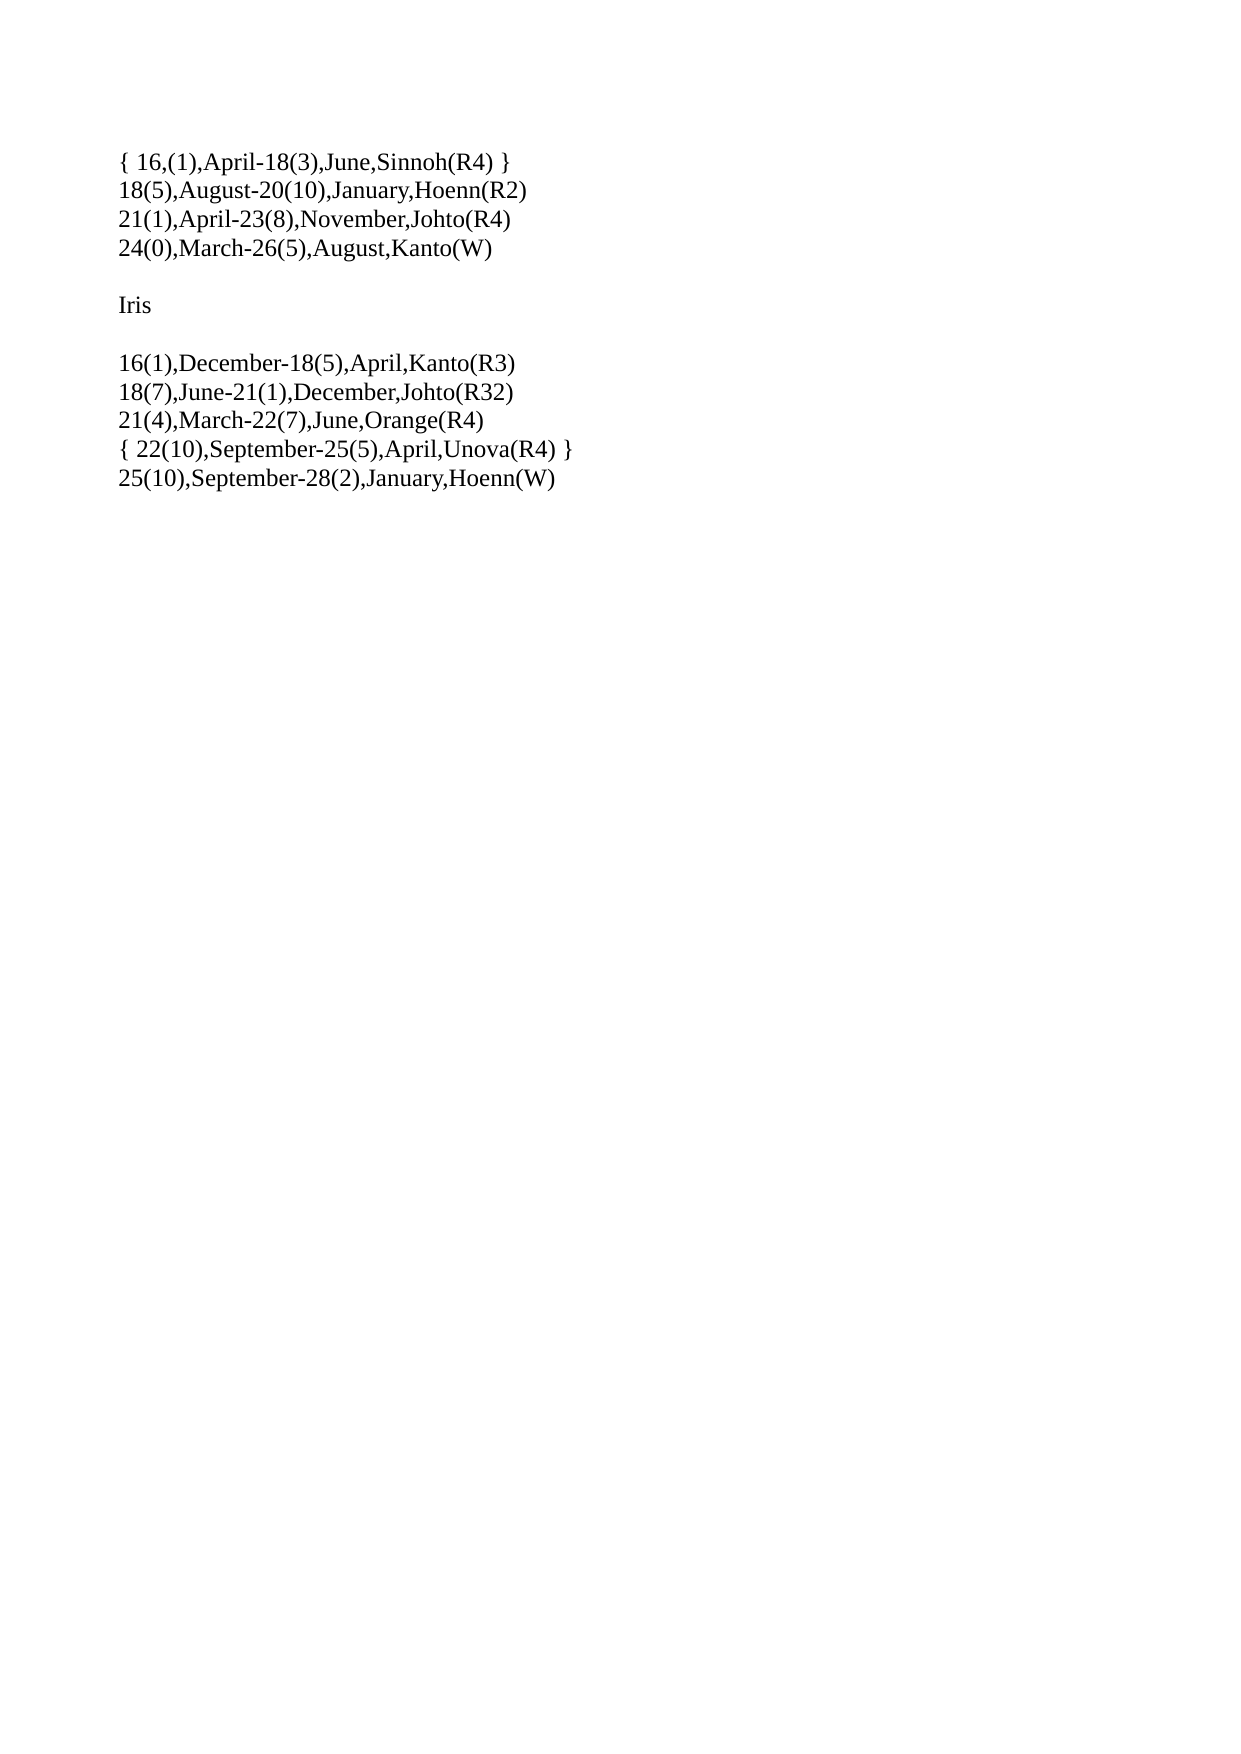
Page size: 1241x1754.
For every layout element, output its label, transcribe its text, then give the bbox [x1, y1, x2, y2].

text 16(1),December-18(5),April,Kanto(R3) [118, 348, 1122, 377]
text { 16,(1),April-18(3),June,Sinnoh(R4) } [118, 147, 1122, 176]
text 18(7),June-21(1),December,Johto(R32) [118, 377, 1122, 406]
text { 22(10),September-25(5),April,Unova(R4) } [118, 434, 1122, 463]
text 18(5),August-20(10),January,Hoenn(R2) [118, 176, 1122, 204]
text 25(10),September-28(2),January,Hoenn(W) [118, 463, 1122, 492]
text 21(1),April-23(8),November,Johto(R4) [118, 204, 1122, 233]
text 21(4),March-22(7),June,Orange(R4) [118, 406, 1122, 434]
text 24(0),March-26(5),August,Kanto(W) [118, 233, 1122, 262]
text Iris [118, 291, 1122, 319]
